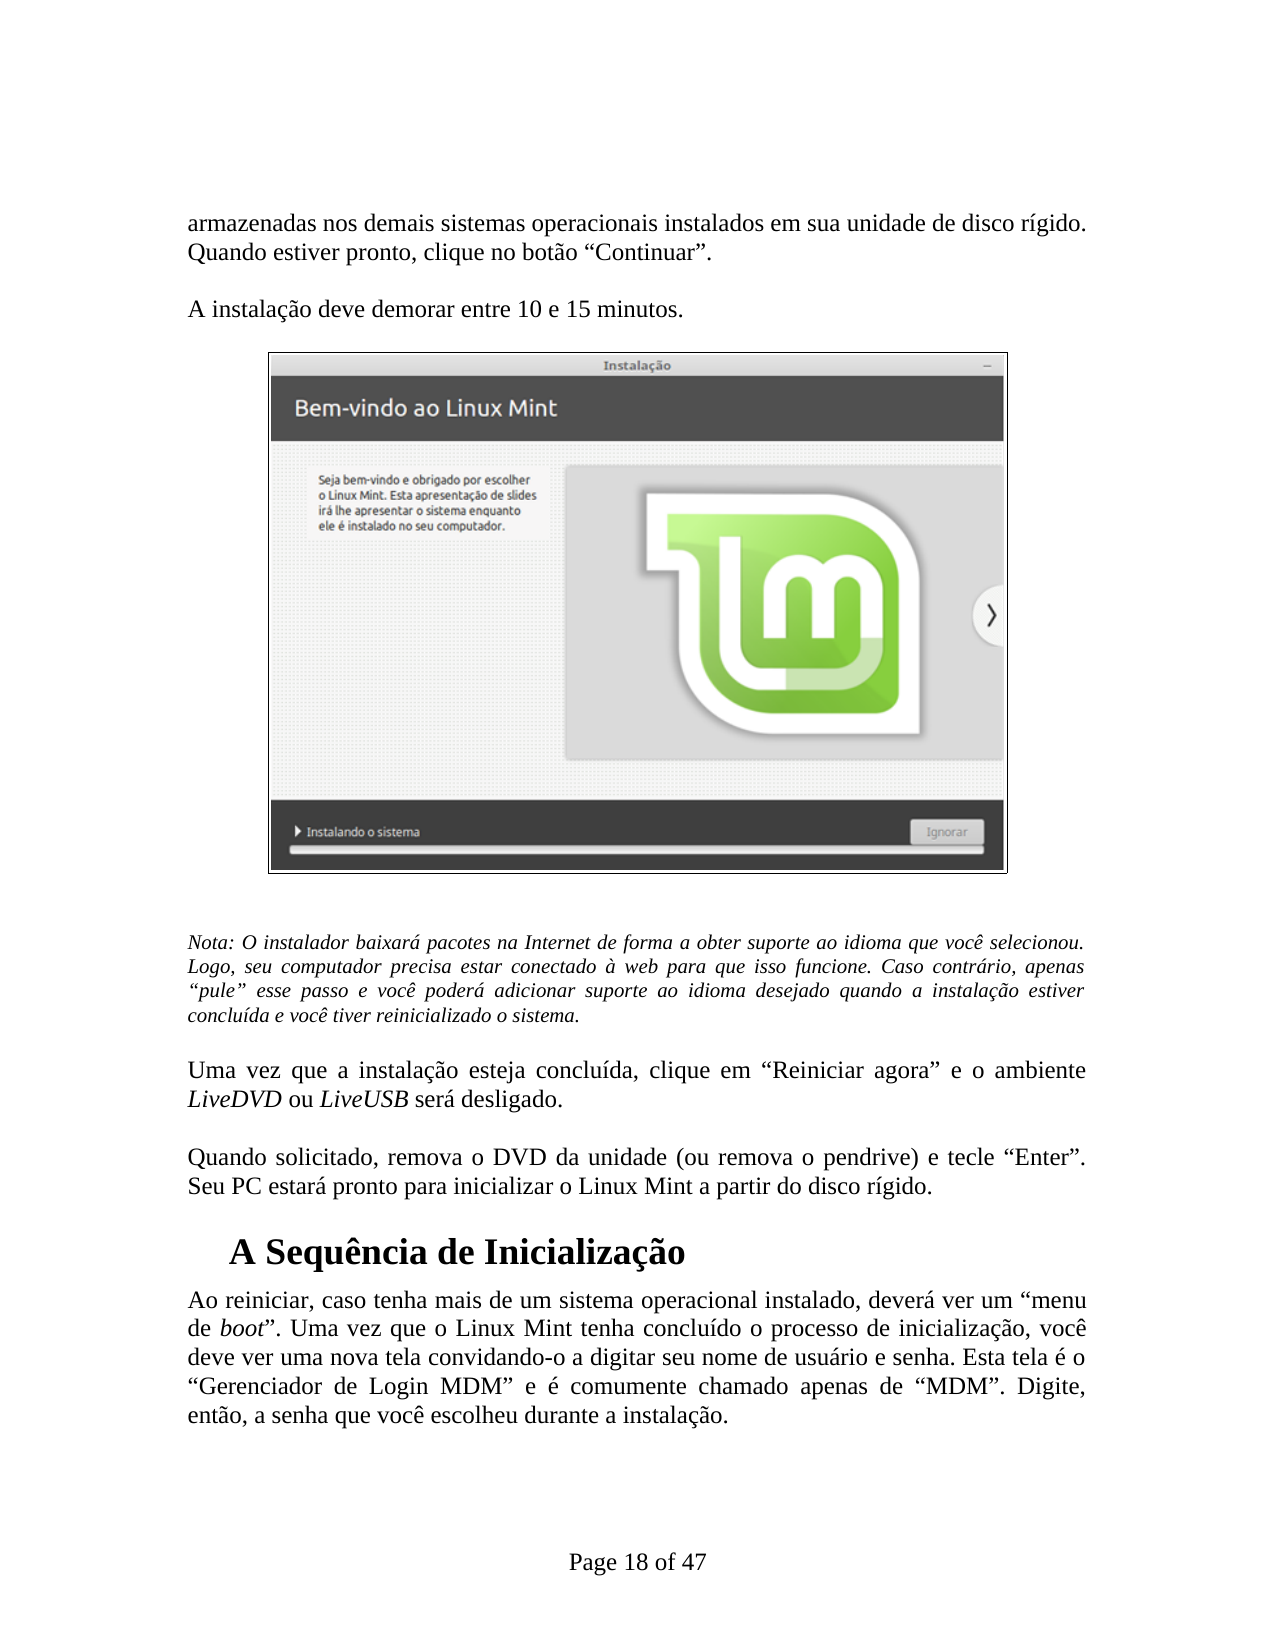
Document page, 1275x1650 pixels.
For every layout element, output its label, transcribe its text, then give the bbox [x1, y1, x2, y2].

text Nota: O instalador baixará pacotes na Internet de forma a obter suporte ao idioma que você selecionou. Logo, seu computador precisa estar conectado à web para que isso funcione. Caso contrário, apenas “pule” esse passo e você poderá adicionar suporte ao idioma desejado quando a instalação estiver concluída e você tiver reinicializado o sistema. [187, 930, 1087, 1027]
picture [271, 355, 1004, 870]
text armazenadas nos demais sistemas operacionais instalados em sua unidade de disco rígido. Quando estiver pronto, clique no botão “Continuar”. [187, 208, 1087, 266]
text Uma vez que a instalação esteja concluída, clique em “Reiniciar agora” e o ambiente LiveDVD ou LiveUSB será desligado. [187, 1055, 1087, 1113]
subtitle A Sequência de Inicialização [187, 1229, 1087, 1272]
text Quando solicitado, remova o DVD da unidade (ou remova o pendrive) e tecle “Enter”. Seu PC estará pronto para inicializar o Linux Mint a partir do disco rígido. [187, 1142, 1087, 1200]
text A instalação deve demorar entre 10 e 15 minutos. [187, 294, 1087, 323]
text Ao reiniciar, caso tenha mais de um sistema operacional instalado, deverá ver um “menu de boot”. Uma vez que o Linux Mint tenha concluído o processo de inicialização, você deve ver uma nova tela convidando-o a digitar seu nome de usuário e senha. Esta tela é o “Gerenciador de Login MDM” e é comumente chamado apenas de “MDM”. Digite, então, a senha que você escolheu durante a instalação. [187, 1285, 1087, 1428]
